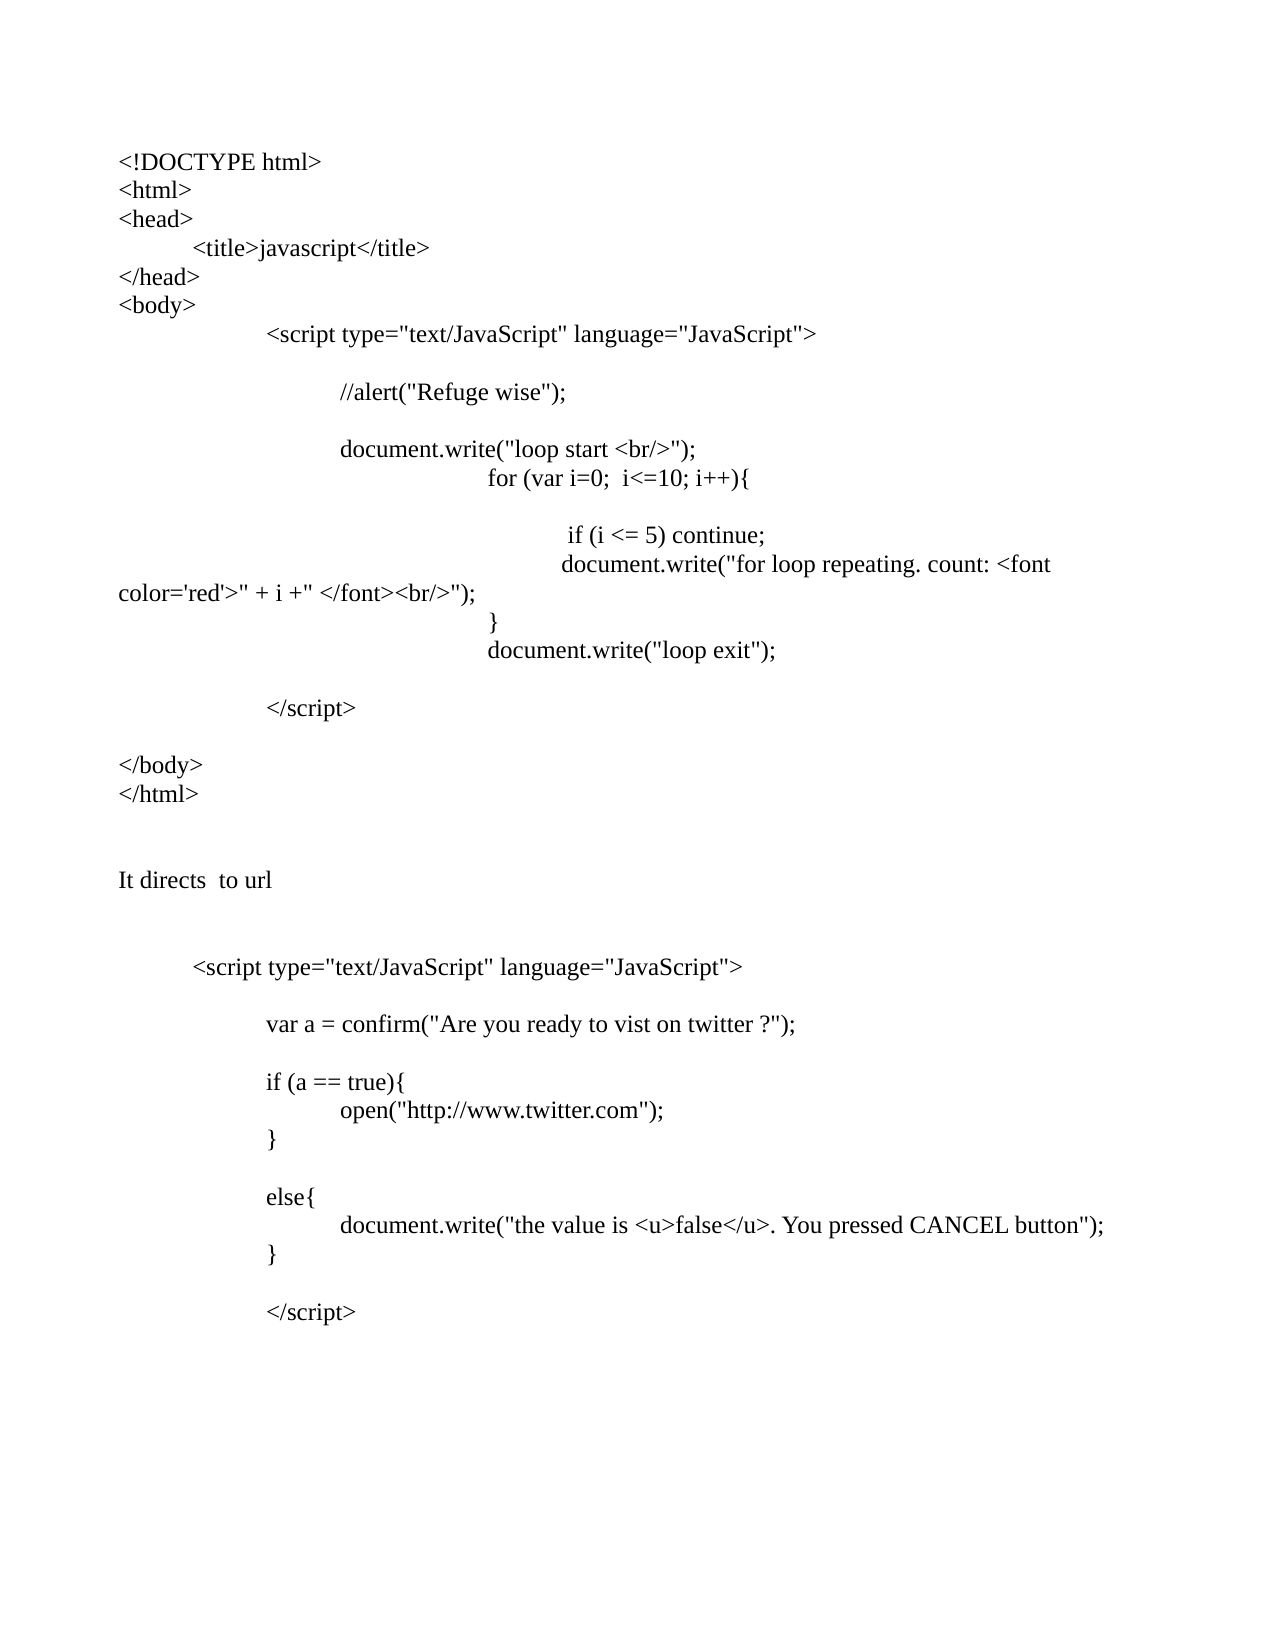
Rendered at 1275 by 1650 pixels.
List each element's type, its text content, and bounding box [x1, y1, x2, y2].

text for (var i=0; i<=10; i++){ [118, 463, 1157, 492]
text <title>javascript</title> [118, 233, 1157, 262]
text document.write("for loop repeating. count: <font color='red'>" + i +" </font><br/>"); [118, 549, 1157, 607]
text <html> [118, 176, 1157, 204]
text <script type="text/JavaScript" language="JavaScript"> [118, 319, 1157, 348]
text <head> [118, 204, 1157, 233]
text </script> [118, 693, 1157, 722]
text <script type="text/JavaScript" language="JavaScript"> [118, 952, 1157, 981]
text } [118, 1239, 1157, 1268]
text document.write("loop start <br/>"); [118, 434, 1157, 463]
text </html> [118, 779, 1157, 808]
text } [118, 1124, 1157, 1153]
text It directs to url [118, 866, 1157, 894]
text </script> [118, 1297, 1157, 1326]
text </head> [118, 262, 1157, 291]
text if (a == true){ [118, 1067, 1157, 1096]
text document.write("the value is <u>false</u>. You pressed CANCEL button"); [118, 1211, 1157, 1239]
text document.write("loop exit"); [118, 636, 1157, 664]
text </body> [118, 751, 1157, 779]
text //alert("Refuge wise"); [118, 377, 1157, 406]
text <body> [118, 291, 1157, 319]
text var a = confirm("Are you ready to vist on twitter ?"); [118, 1009, 1157, 1038]
text <!DOCTYPE html> [118, 147, 1157, 176]
text open("http://www.twitter.com"); [118, 1096, 1157, 1124]
text else{ [118, 1182, 1157, 1211]
text } [118, 607, 1157, 636]
text if (i <= 5) continue; [118, 521, 1157, 549]
